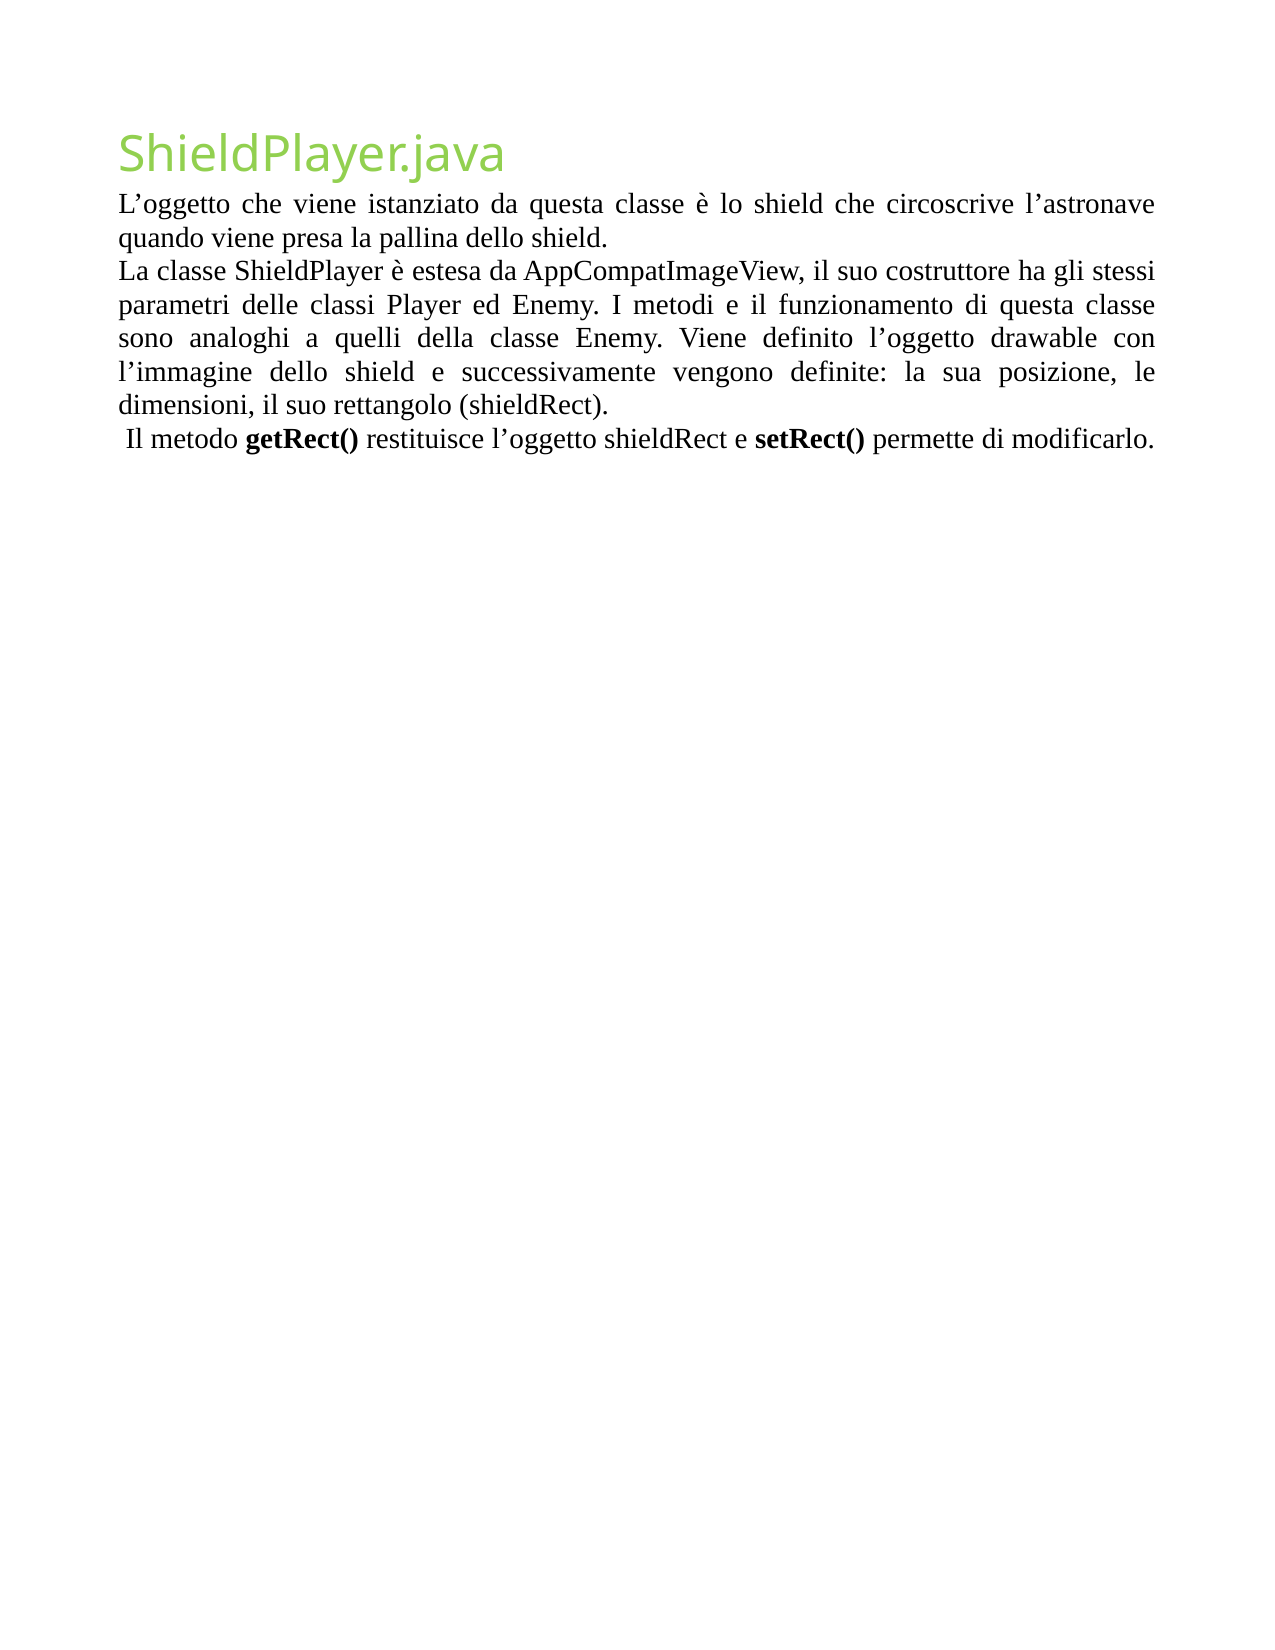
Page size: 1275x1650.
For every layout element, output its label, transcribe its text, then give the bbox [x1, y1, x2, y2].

text L’oggetto che viene istanziato da questa classe è lo shield che circoscrive l’astronave quando viene presa la pallina dello shield. [118, 186, 1157, 253]
subtitle ShieldPlayer.java [118, 118, 1157, 186]
text Il metodo getRect() restituisce l’oggetto shieldRect e setRect() permette di modificarlo. [118, 421, 1157, 454]
text La classe ShieldPlayer è estesa da AppCompatImageView, il suo costruttore ha gli stessi parametri delle classi Player ed Enemy. I metodi e il funzionamento di questa classe sono analoghi a quelli della classe Enemy. Viene definito l’oggetto drawable con l’immagine dello shield e successivamente vengono definite: la sua posizione, le dimensioni, il suo rettangolo (shieldRect). [118, 253, 1157, 421]
